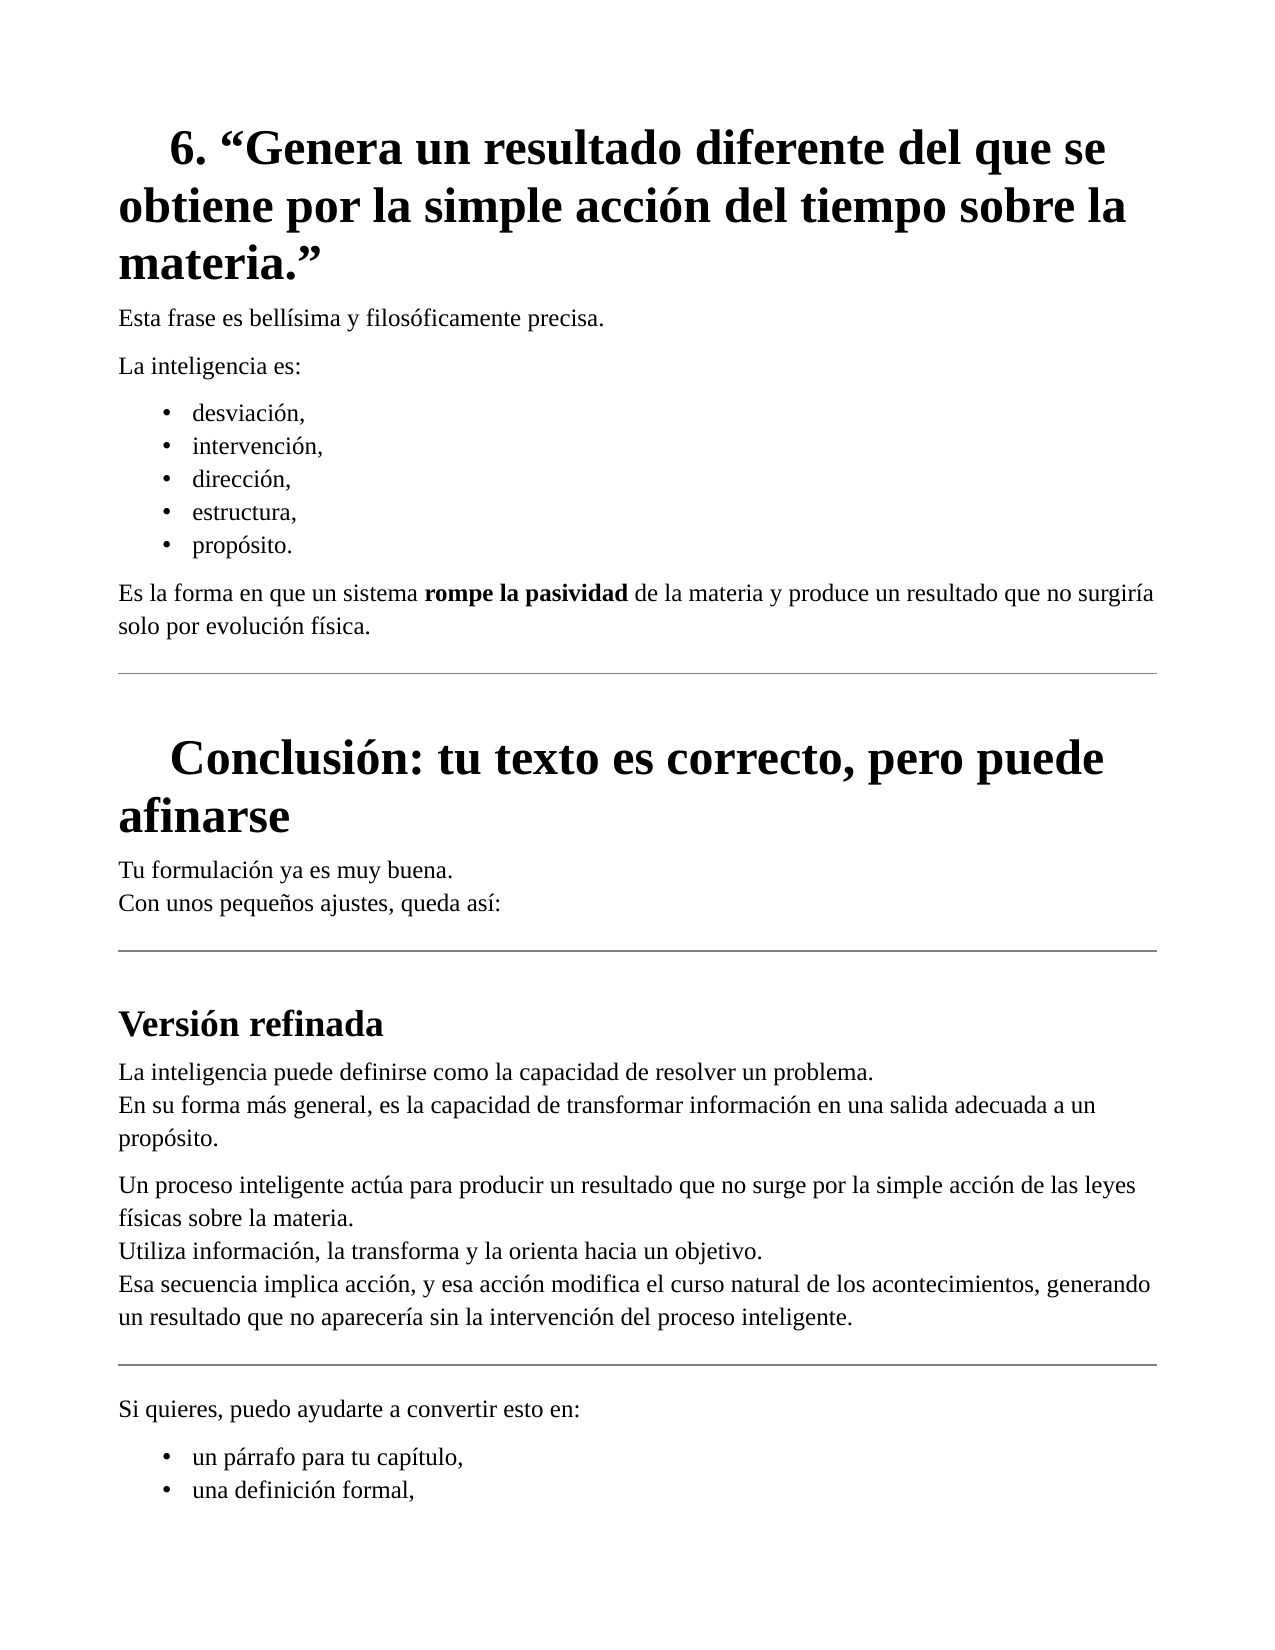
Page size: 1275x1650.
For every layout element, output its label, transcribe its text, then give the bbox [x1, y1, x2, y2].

list propósito. [162, 530, 1157, 559]
subtitle 🌟 6. “Genera un resultado diferente del que se obtiene por la simple acción del tiempo sobre la materia.” [118, 118, 1157, 291]
list intervención, [162, 431, 1157, 460]
text La inteligencia es: [118, 351, 1157, 379]
text Un proceso inteligente actúa para producir un resultado que no surge por la simple acción de las leyes físicas sobre la materia. Utiliza información, la transforma y la orienta hacia un objetivo. Esa secuencia implica acción, y esa acción modifica el curso natural de los acontecimientos, generando un resultado que no aparecería sin la intervención del proceso inteligente. [118, 1170, 1157, 1331]
text La inteligencia puede definirse como la capacidad de resolver un problema. En su forma más general, es la capacidad de transformar información en una salida adecuada a un propósito. [118, 1057, 1157, 1152]
subtitle Versión refinada [118, 1001, 1157, 1044]
list estructura, [162, 497, 1157, 526]
list una definición formal, [162, 1475, 1157, 1504]
subtitle 🔥 Conclusión: tu texto es correcto, pero puede afinarse [118, 728, 1157, 843]
text Es la forma en que un sistema rompe la pasividad de la materia y produce un resultado que no surgiría solo por evolución física. [118, 578, 1157, 640]
text Tu formulación ya es muy buena. Con unos pequeños ajustes, queda así: [118, 855, 1157, 917]
list desviación, [162, 398, 1157, 427]
text Esta frase es bellísima y filosóficamente precisa. [118, 303, 1157, 332]
text Si quieres, puedo ayudarte a convertir esto en: [118, 1394, 1157, 1423]
list dirección, [162, 464, 1157, 493]
list un párrafo para tu capítulo, [162, 1442, 1157, 1471]
